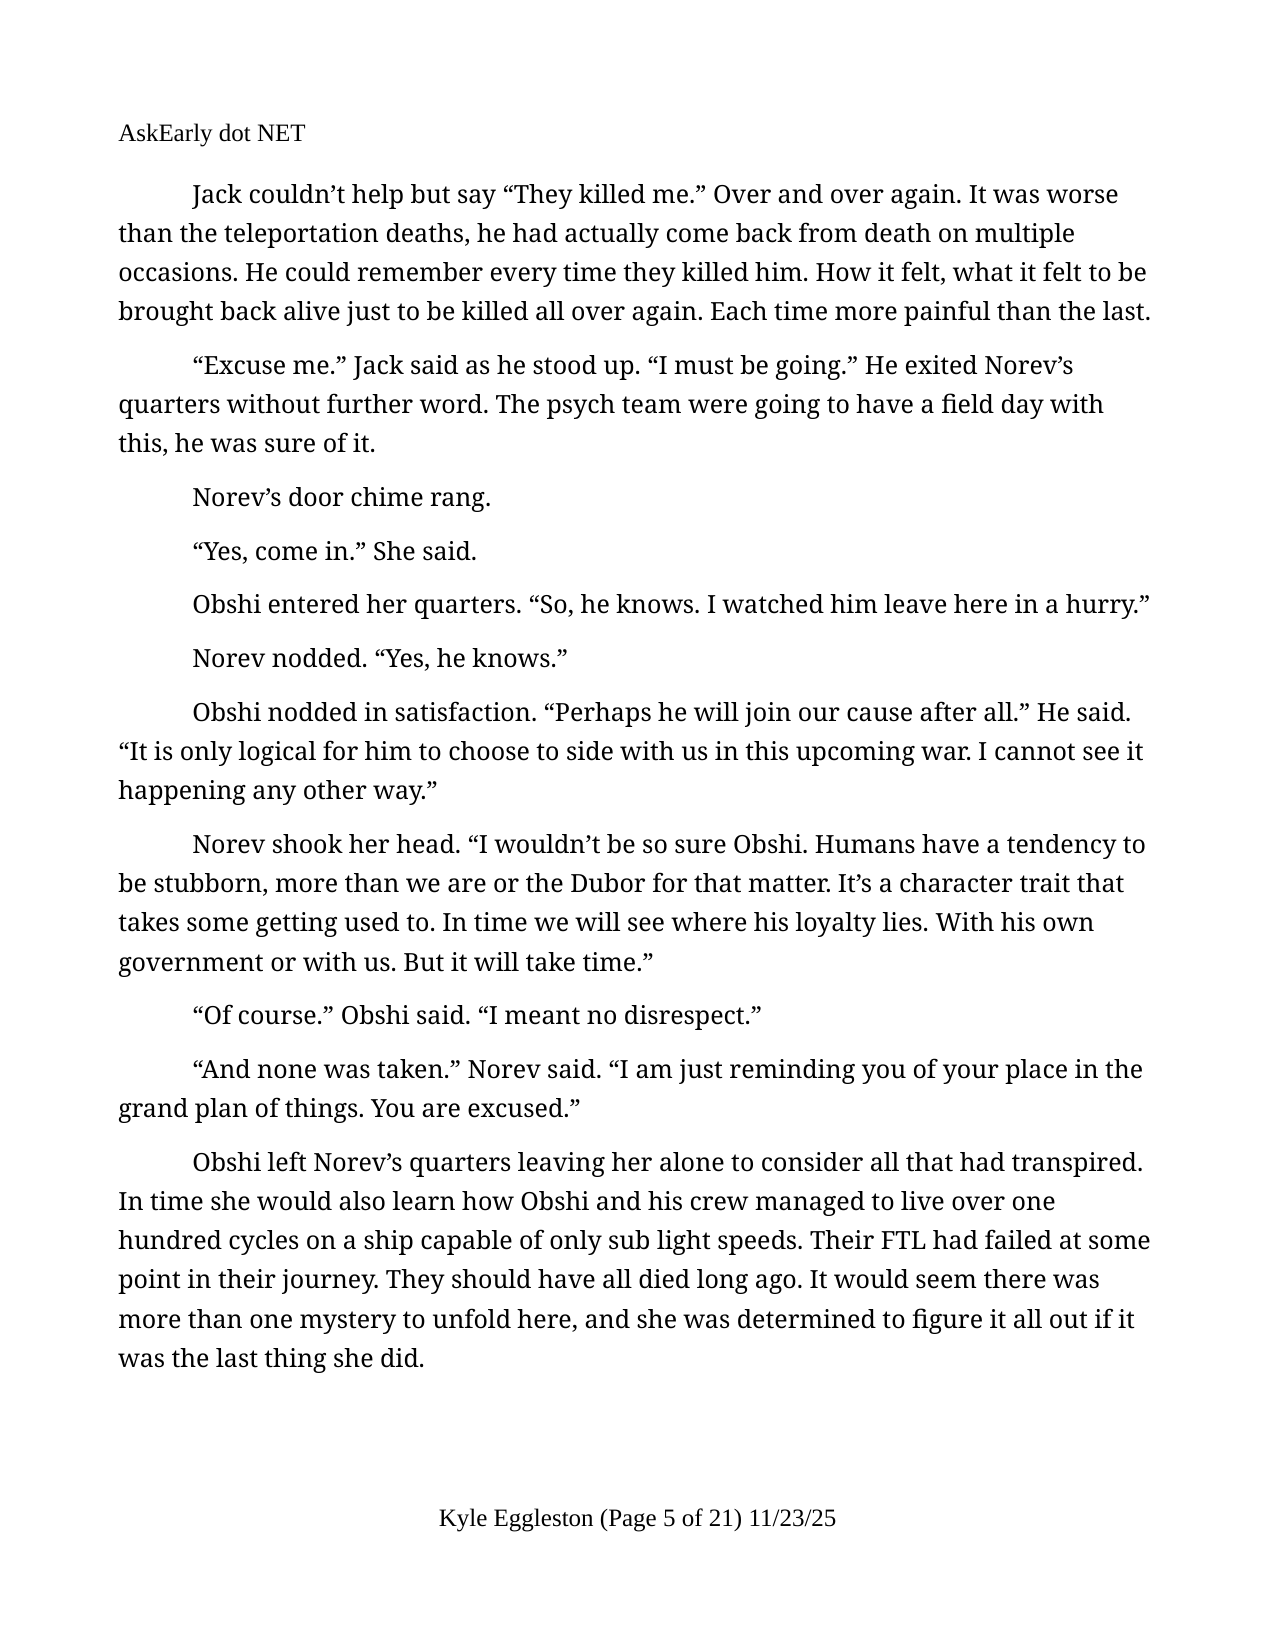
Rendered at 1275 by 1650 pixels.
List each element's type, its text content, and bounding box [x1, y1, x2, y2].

text Norev shook her head. “I wouldn’t be so sure Obshi. Humans have a tendency to be stubborn, more than we are or the Dubor for that matter. It’s a character trait that takes some getting used to. In time we will see where his loyalty lies. With his own government or with us. But it will take time.” [118, 827, 1157, 978]
text “Yes, come in.” She said. [118, 533, 1157, 567]
text “Excuse me.” Jack said as he stood up. “I must be going.” He exited Norev’s quarters without further word. The psych team were going to have a field day with this, he was sure of it. [118, 348, 1157, 460]
text Norev’s door chime rang. [118, 480, 1157, 514]
text Obshi left Norev’s quarters leaving her alone to consider all that had transpired. In time she would also learn how Obshi and his crew managed to live over one hundred cycles on a ship capable of only sub light speeds. Their FTL had failed at some point in their journey. They should have all died long ago. It would seem there was more than one mystery to unfold here, and she was determined to figure it all out if it was the last thing she did. [118, 1145, 1157, 1374]
text Norev nodded. “Yes, he knows.” [118, 641, 1157, 675]
text Obshi entered her quarters. “So, he knows. I watched him leave here in a hurry.” [118, 587, 1157, 621]
text Obshi nodded in satisfaction. “Perhaps he will join our cause after all.” He said. “It is only logical for him to choose to side with us in this upcoming war. I cannot see it happening any other way.” [118, 695, 1157, 807]
text “Of course.” Obshi said. “I meant no disrespect.” [118, 998, 1157, 1032]
text “And none was taken.” Norev said. “I am just reminding you of your place in the grand plan of things. You are excused.” [118, 1052, 1157, 1125]
text Jack couldn’t help but say “They killed me.” Over and over again. It was worse than the teleportation deaths, he had actually come back from death on multiple occasions. He could remember every time they killed him. How it felt, what it felt to be brought back alive just to be killed all over again. Each time more painful than the last. [118, 176, 1157, 328]
